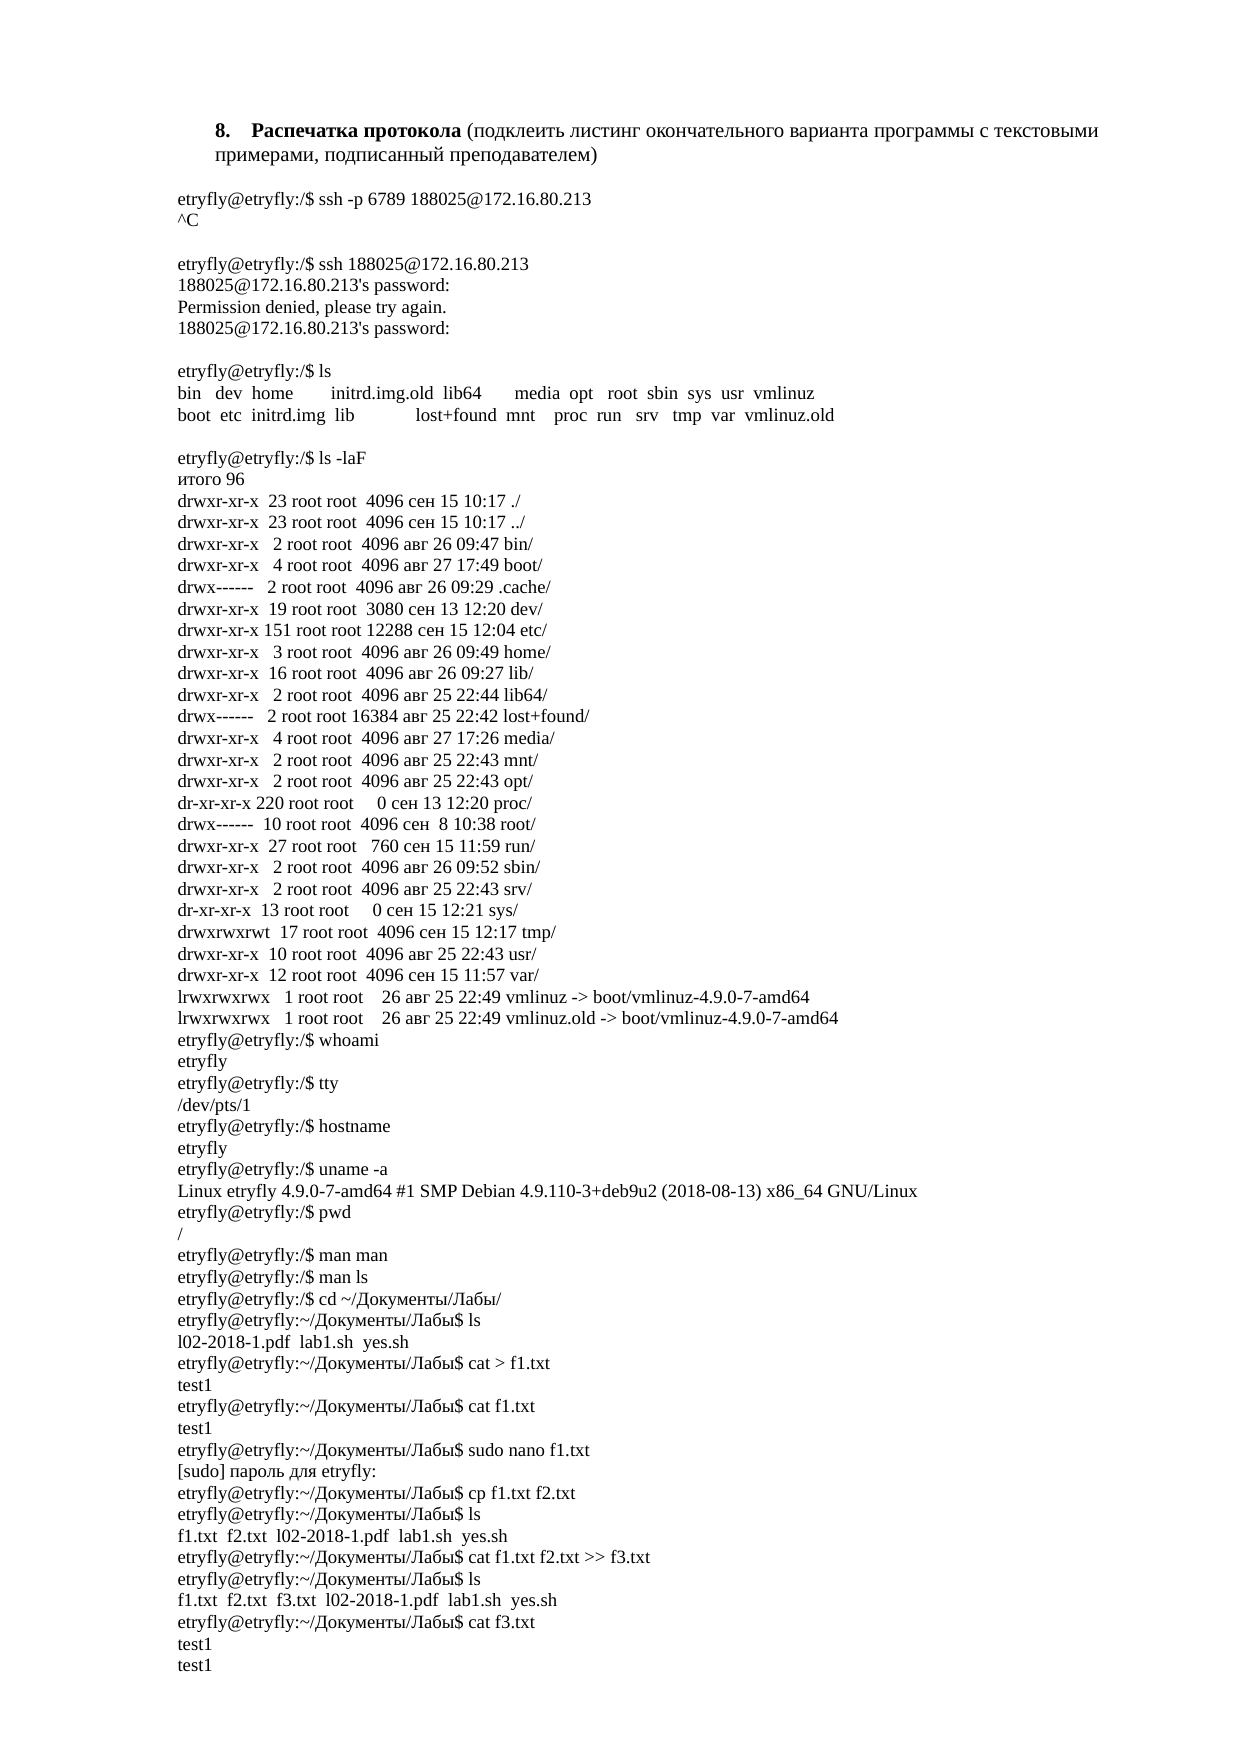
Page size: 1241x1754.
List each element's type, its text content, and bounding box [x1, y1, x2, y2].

text lrwxrwxrwx 1 root root 26 авг 25 22:49 vmlinuz -> boot/vmlinuz-4.9.0-7-amd64 [177, 986, 1152, 1007]
text etryfly@etryfly:~/Документы/Лабы$ ls [177, 1568, 1152, 1589]
text etryfly@etryfly:/$ cd ~/Документы/Лабы/ [177, 1287, 1152, 1309]
text drwxrwxrwt 17 root root 4096 сен 15 12:17 tmp/ [177, 921, 1152, 942]
text drwxr-xr-x 23 root root 4096 сен 15 10:17 ../ [177, 511, 1152, 533]
text / [177, 1223, 1152, 1244]
text test1 [177, 1374, 1152, 1395]
text drwx------ 2 root root 16384 авг 25 22:42 lost+found/ [177, 705, 1152, 727]
text 188025@172.16.80.213's password: [177, 274, 1152, 296]
text drwxr-xr-x 4 root root 4096 авг 27 17:26 media/ [177, 727, 1152, 748]
text drwxr-xr-x 12 root root 4096 сен 15 11:57 var/ [177, 964, 1152, 986]
text 188025@172.16.80.213's password: [177, 317, 1152, 339]
text test1 [177, 1654, 1152, 1676]
text etryfly@etryfly:/$ whoami [177, 1029, 1152, 1050]
text drwxr-xr-x 10 root root 4096 авг 25 22:43 usr/ [177, 942, 1152, 964]
text drwxr-xr-x 27 root root 760 сен 15 11:59 run/ [177, 835, 1152, 856]
text etryfly@etryfly:/$ ssh -p 6789 188025@172.16.80.213 [177, 188, 1152, 209]
text drwxr-xr-x 4 root root 4096 авг 27 17:49 boot/ [177, 554, 1152, 576]
text etryfly@etryfly:/$ ssh 188025@172.16.80.213 [177, 252, 1152, 274]
text etryfly@etryfly:/$ ls [177, 360, 1152, 382]
text etryfly@etryfly:~/Документы/Лабы$ cp f1.txt f2.txt [177, 1482, 1152, 1503]
text drwxr-xr-x 2 root root 4096 авг 26 09:47 bin/ [177, 533, 1152, 554]
text etryfly@etryfly:/$ man ls [177, 1266, 1152, 1287]
text drwx------ 2 root root 4096 авг 26 09:29 .cache/ [177, 576, 1152, 597]
text drwxr-xr-x 2 root root 4096 авг 25 22:43 srv/ [177, 878, 1152, 899]
text f1.txt f2.txt l02-2018-1.pdf lab1.sh yes.sh [177, 1525, 1152, 1546]
text l02-2018-1.pdf lab1.sh yes.sh [177, 1331, 1152, 1352]
text drwxr-xr-x 3 root root 4096 авг 26 09:49 home/ [177, 641, 1152, 662]
text dr-xr-xr-x 13 root root 0 сен 15 12:21 sys/ [177, 899, 1152, 921]
text etryfly@etryfly:/$ tty [177, 1072, 1152, 1093]
text f1.txt f2.txt f3.txt l02-2018-1.pdf lab1.sh yes.sh [177, 1589, 1152, 1611]
text boot etc initrd.img lib lost+found mnt proc run srv tmp var vmlinuz.old [177, 403, 1152, 425]
text etryfly@etryfly:~/Документы/Лабы$ ls [177, 1309, 1152, 1331]
text etryfly@etryfly:~/Документы/Лабы$ cat f1.txt f2.txt >> f3.txt [177, 1546, 1152, 1568]
text test1 [177, 1417, 1152, 1438]
text etryfly@etryfly:~/Документы/Лабы$ ls [177, 1503, 1152, 1525]
text [sudo] пароль для etryfly: [177, 1460, 1152, 1482]
text test1 [177, 1632, 1152, 1654]
text Linux etryfly 4.9.0-7-amd64 #1 SMP Debian 4.9.110-3+deb9u2 (2018-08-13) x86_64 GNU/Linux [177, 1180, 1152, 1201]
text etryfly@etryfly:/$ man man [177, 1244, 1152, 1266]
text drwxr-xr-x 16 root root 4096 авг 26 09:27 lib/ [177, 662, 1152, 684]
text etryfly@etryfly:~/Документы/Лабы$ cat > f1.txt [177, 1352, 1152, 1374]
text bin dev home initrd.img.old lib64 media opt root sbin sys usr vmlinuz [177, 382, 1152, 403]
text lrwxrwxrwx 1 root root 26 авг 25 22:49 vmlinuz.old -> boot/vmlinuz-4.9.0-7-amd64 [177, 1007, 1152, 1029]
text drwxr-xr-x 23 root root 4096 сен 15 10:17 ./ [177, 490, 1152, 511]
text drwxr-xr-x 19 root root 3080 сен 13 12:20 dev/ [177, 597, 1152, 619]
text etryfly [177, 1137, 1152, 1158]
text drwxr-xr-x 2 root root 4096 авг 25 22:43 opt/ [177, 770, 1152, 792]
text etryfly@etryfly:~/Документы/Лабы$ cat f3.txt [177, 1611, 1152, 1632]
text drwxr-xr-x 2 root root 4096 авг 26 09:52 sbin/ [177, 856, 1152, 878]
text drwxr-xr-x 2 root root 4096 авг 25 22:43 mnt/ [177, 748, 1152, 770]
text drwxr-xr-x 2 root root 4096 авг 25 22:44 lib64/ [177, 684, 1152, 705]
text итого 96 [177, 468, 1152, 490]
text etryfly@etryfly:/$ ls -laF [177, 447, 1152, 468]
text etryfly@etryfly:/$ hostname [177, 1115, 1152, 1137]
text etryfly@etryfly:/$ pwd [177, 1201, 1152, 1223]
text etryfly [177, 1050, 1152, 1072]
text /dev/pts/1 [177, 1093, 1152, 1115]
text ^C [177, 209, 1152, 231]
text etryfly@etryfly:~/Документы/Лабы$ cat f1.txt [177, 1395, 1152, 1417]
text Permission denied, please try again. [177, 296, 1152, 317]
text etryfly@etryfly:/$ uname -a [177, 1158, 1152, 1180]
text dr-xr-xr-x 220 root root 0 сен 13 12:20 proc/ [177, 792, 1152, 813]
text drwxr-xr-x 151 root root 12288 сен 15 12:04 etc/ [177, 619, 1152, 641]
text drwx------ 10 root root 4096 сен 8 10:38 root/ [177, 813, 1152, 835]
text etryfly@etryfly:~/Документы/Лабы$ sudo nano f1.txt [177, 1438, 1152, 1460]
list Распечатка протокола (подклеить листинг окончательного варианта программы с текстовыми примерами, подписанный преподавателем) [215, 118, 1152, 166]
